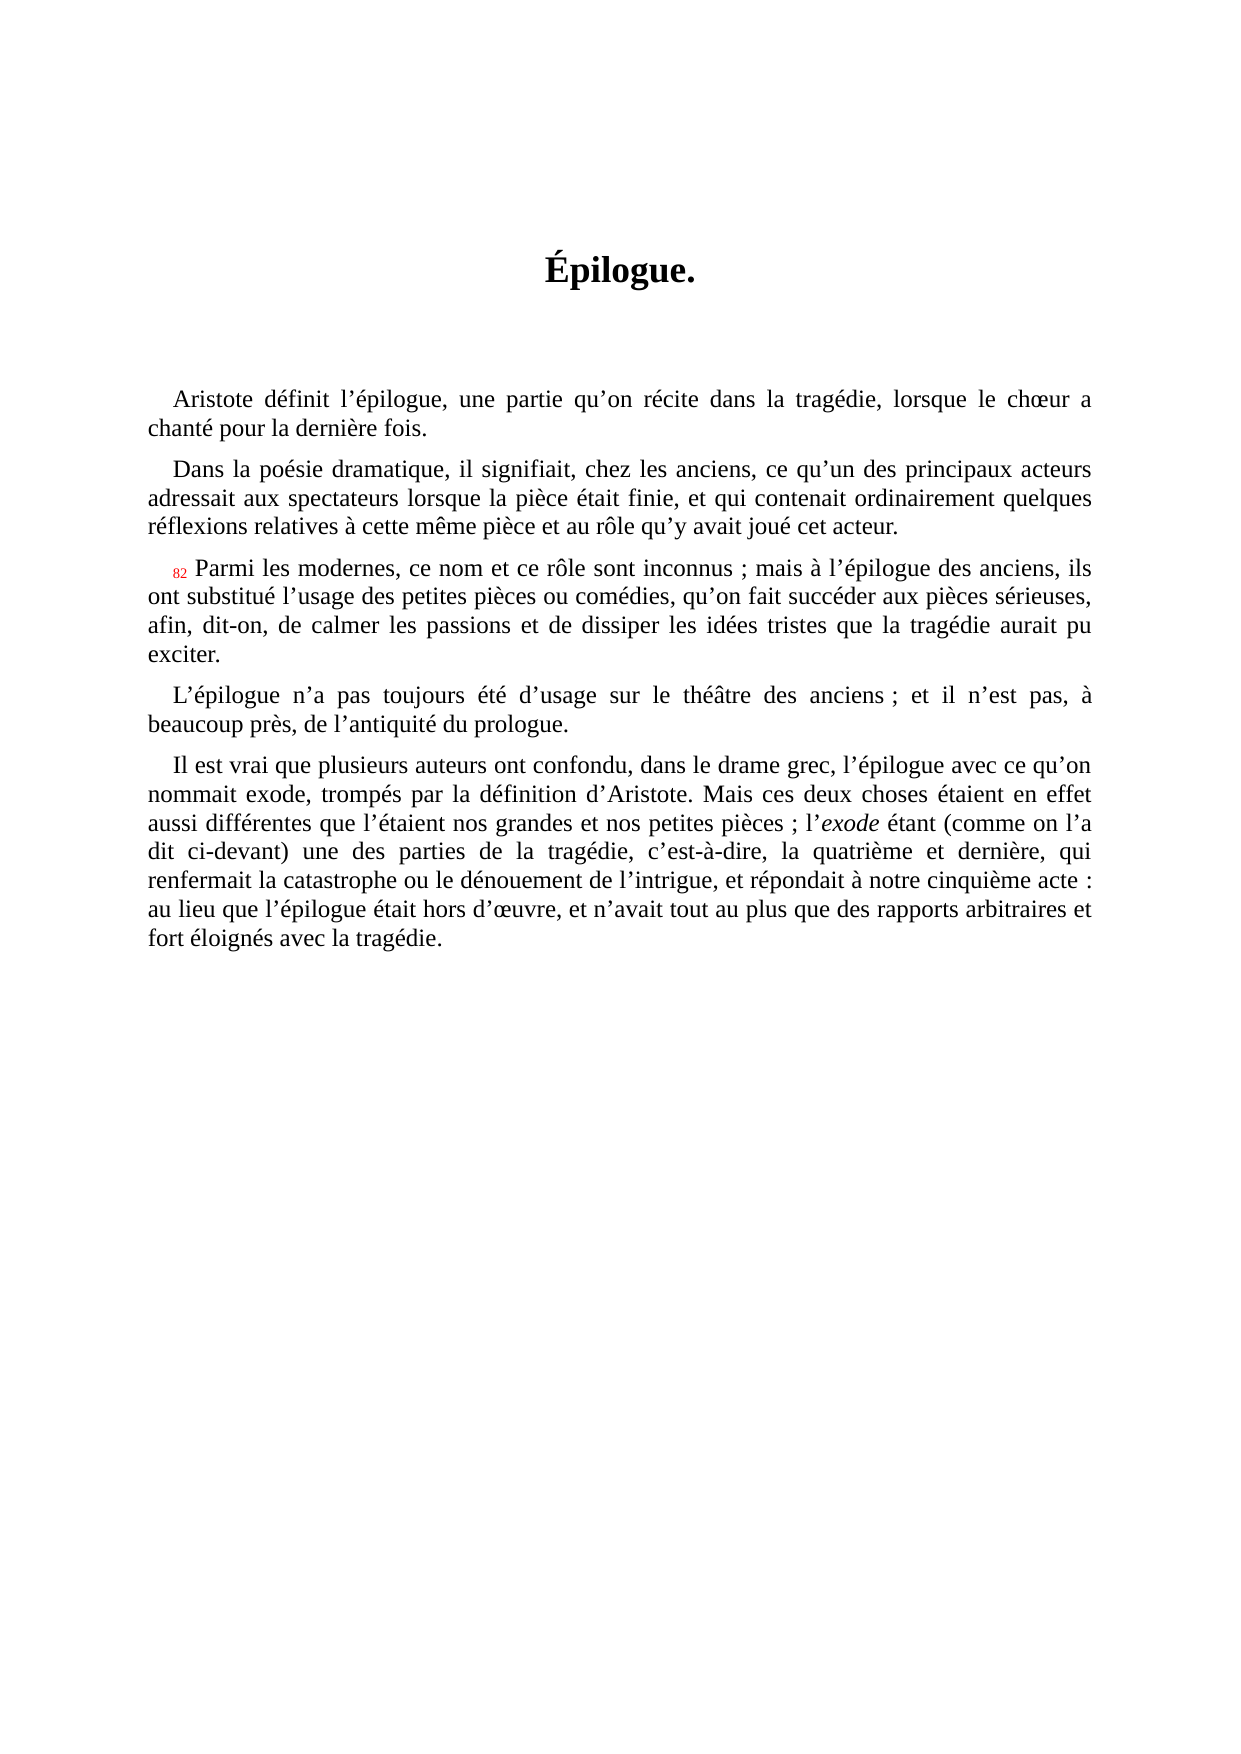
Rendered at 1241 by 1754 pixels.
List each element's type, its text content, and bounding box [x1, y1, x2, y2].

text 82 Parmi les modernes, ce nom et ce rôle sont inconnus ; mais à l’épilogue des anciens, ils ont substitué l’usage des petites pièces ou comédies, qu’on fait succéder aux pièces sérieuses, afin, dit-on, de calmer les passions et de dissiper les idées tristes que la tragédie aurait pu exciter. [148, 553, 1093, 668]
text Aristote définit l’épilogue, une partie qu’on récite dans la tragédie, lorsque le chœur a chanté pour la dernière fois. [148, 384, 1093, 441]
text Il est vrai que plusieurs auteurs ont confondu, dans le drame grec, l’épilogue avec ce qu’on nommait exode, trompés par la définition d’Aristote. Mais ces deux choses étaient en effet aussi différentes que l’étaient nos grandes et nos petites pièces ; l’exode étant (comme on l’a dit ci-devant) une des parties de la tragédie, c’est-à-dire, la quatrième et dernière, qui renfermait la catastrophe ou le dénouement de l’intrigue, et répondait à notre cinquième acte : au lieu que l’épilogue était hors d’œuvre, et n’avait tout au plus que des rapports arbitraires et fort éloignés avec la tragédie. [148, 750, 1093, 951]
text L’épilogue n’a pas toujours été d’usage sur le théâtre des anciens ; et il n’est pas, à beaucoup près, de l’antiquité du prologue. [148, 680, 1093, 738]
subtitle Épilogue. [148, 248, 1093, 291]
text Dans la poésie dramatique, il signifiait, chez les anciens, ce qu’un des principaux acteurs adressait aux spectateurs lorsque la pièce était finie, et qui contenait ordinairement quelques réflexions relatives à cette même pièce et au rôle qu’y avait joué cet acteur. [148, 454, 1093, 540]
